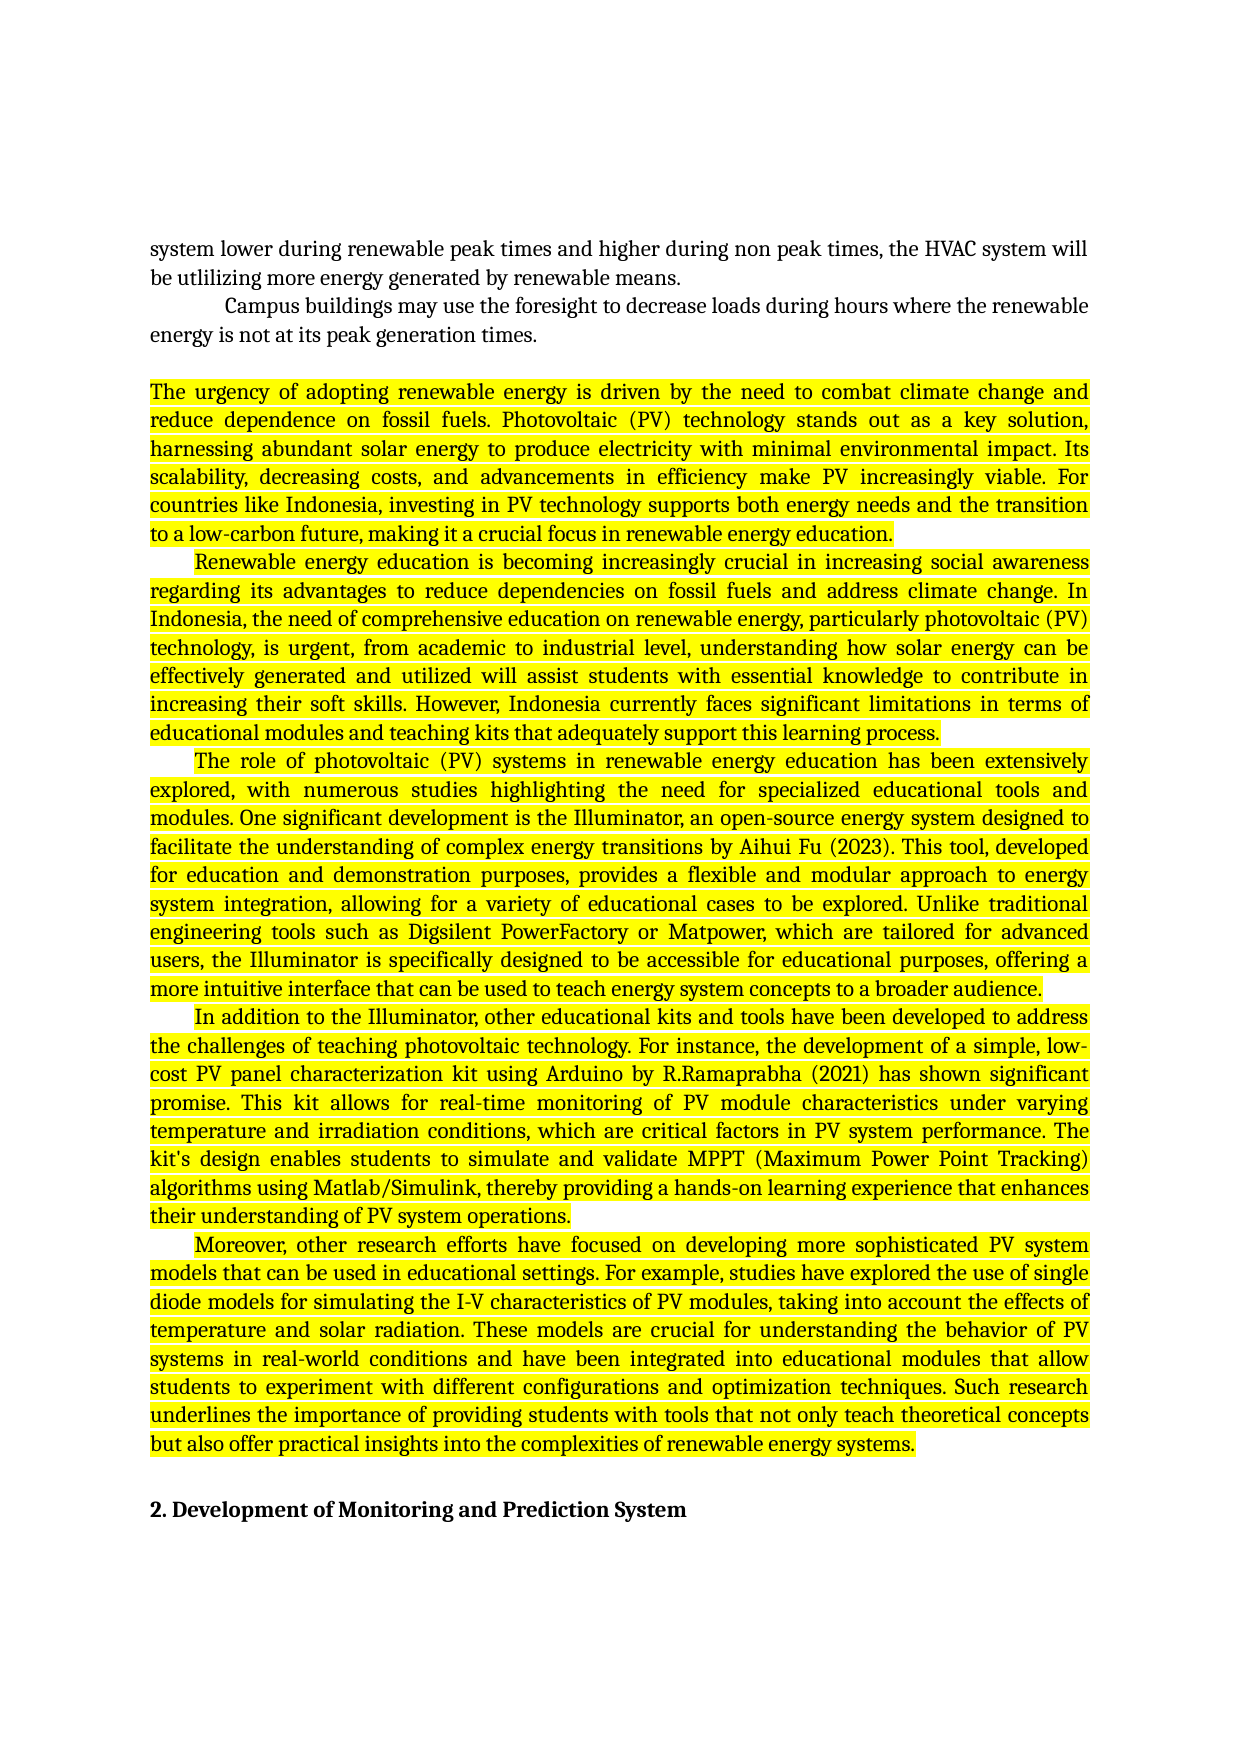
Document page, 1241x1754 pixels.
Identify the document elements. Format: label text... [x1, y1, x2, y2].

text 2. Development of Monitoring and Prediction System [150, 1497, 1090, 1523]
text Campus buildings may use the foresight to decrease loads during hours where the renewable energy is not at its peak generation times. [150, 293, 1090, 348]
text system lower during renewable peak times and higher during non peak times, the HVAC system will be utlilizing more energy generated by renewable means. [150, 236, 1090, 291]
text The role of photovoltaic (PV) systems in renewable energy education has been extensively explored, with numerous studies highlighting the need for specialized educational tools and modules. One significant development is the Illuminator, an open-source energy system designed to facilitate the understanding of complex energy transitions by Aihui Fu (2023). This tool, developed for education and demonstration purposes, provides a flexible and modular approach to energy system integration, allowing for a variety of educational cases to be explored. Unlike traditional engineering tools such as Digsilent PowerFactory or Matpower, which are tailored for advanced users, the Illuminator is specifically designed to be accessible for educational purposes, offering a more intuitive interface that can be used to teach energy system concepts to a broader audience. [150, 748, 1090, 1002]
text The urgency of adopting renewable energy is driven by the need to combat climate change and reduce dependence on fossil fuels. Photovoltaic (PV) technology stands out as a key solution, harnessing abundant solar energy to produce electricity with minimal environmental impact. Its scalability, decreasing costs, and advancements in efficiency make PV increasingly viable. For countries like Indonesia, investing in PV technology supports both energy needs and the transition to a low-carbon future, making it a crucial focus in renewable energy education. [150, 378, 1090, 547]
text Renewable energy education is becoming increasingly crucial in increasing social awareness regarding its advantages to reduce dependencies on fossil fuels and address climate change. In Indonesia, the need of comprehensive education on renewable energy, particularly photovoltaic (PV) technology, is urgent, from academic to industrial level, understanding how solar energy can be effectively generated and utilized will assist students with essential knowledge to contribute in increasing their soft skills. However, Indonesia currently faces significant limitations in terms of educational modules and teaching kits that adequately support this learning process. [150, 549, 1090, 746]
text In addition to the Illuminator, other educational kits and tools have been developed to address the challenges of teaching photovoltaic technology. For instance, the development of a simple, low-cost PV panel characterization kit using Arduino by R.Ramaprabha (2021) has shown significant promise. This kit allows for real-time monitoring of PV module characteristics under varying temperature and irradiation conditions, which are critical factors in PV system performance. The kit's design enables students to simulate and validate MPPT (Maximum Power Point Tracking) algorithms using Matlab/Simulink, thereby providing a hands-on learning experience that enhances their understanding of PV system operations. [150, 1004, 1090, 1229]
text Moreover, other research efforts have focused on developing more sophisticated PV system models that can be used in educational settings. For example, studies have explored the use of single diode models for simulating the I-V characteristics of PV modules, taking into account the effects of temperature and solar radiation. These models are crucial for understanding the behavior of PV systems in real-world conditions and have been integrated into educational modules that allow students to experiment with different configurations and optimization techniques. Such research underlines the importance of providing students with tools that not only teach theoretical concepts but also offer practical insights into the complexities of renewable energy systems. [150, 1232, 1090, 1457]
